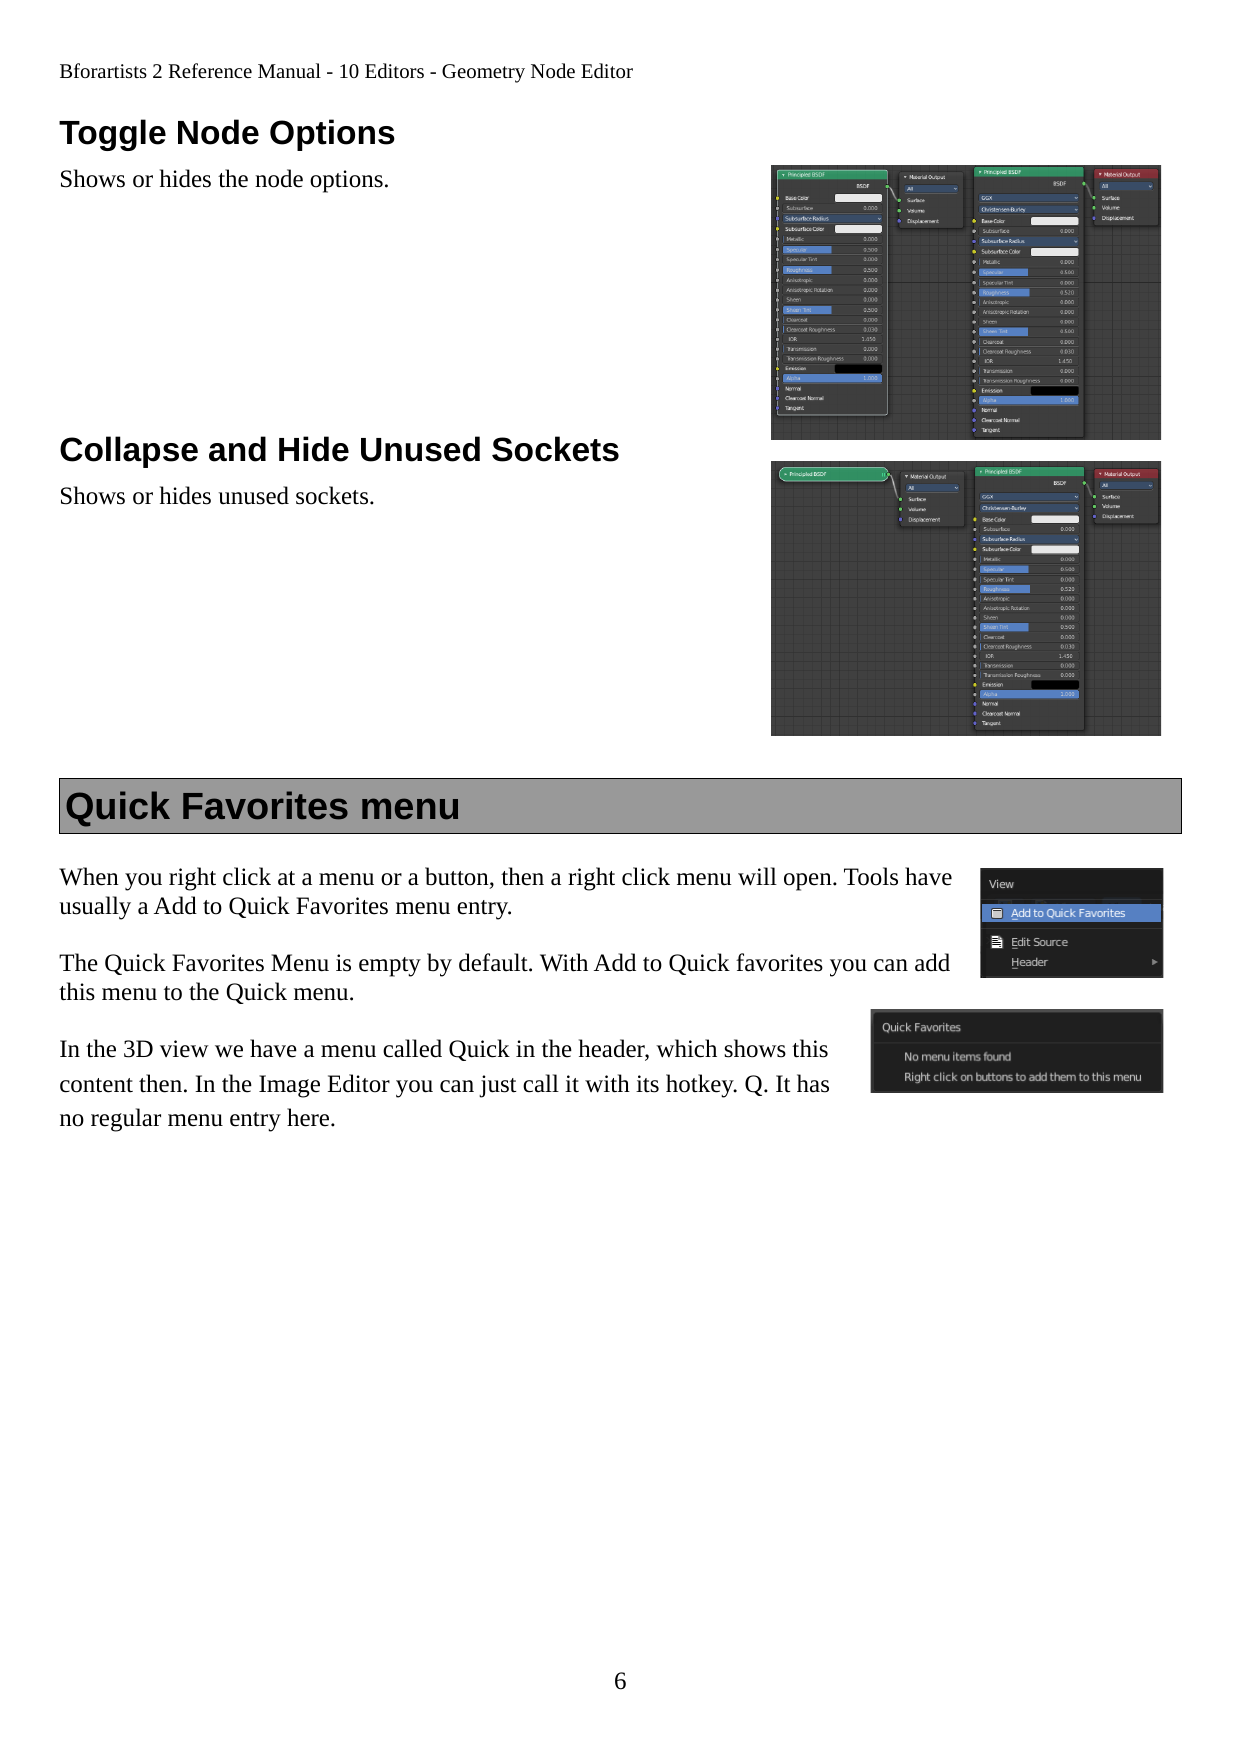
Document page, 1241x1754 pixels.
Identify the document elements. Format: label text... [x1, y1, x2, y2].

picture [870, 1009, 1164, 1093]
picture [771, 165, 1162, 440]
text In the 3D view we have a menu called Quick in the header, which shows this content then. In the Image Editor you can just call it with its hotkey. Q. It has no regular menu entry here. [59, 1034, 1181, 1132]
subtitle Collapse and Hide Unused Sockets [59, 430, 1181, 468]
text Shows or hides unused sockets. [59, 481, 771, 510]
picture [980, 868, 1164, 978]
text When you right click at a menu or a button, then a right click menu will open. Tools have usually a Add to Quick Favorites menu entry. [59, 862, 1181, 919]
text The Quick Favorites Menu is empty by default. With Add to Quick favorites you can add this menu to the Quick menu. [59, 948, 1181, 1006]
picture [771, 461, 1162, 736]
table_header Quick Favorites menu [60, 779, 1181, 833]
text Shows or hides the node options. [59, 164, 1181, 192]
subtitle Toggle Node Options [59, 113, 1181, 151]
